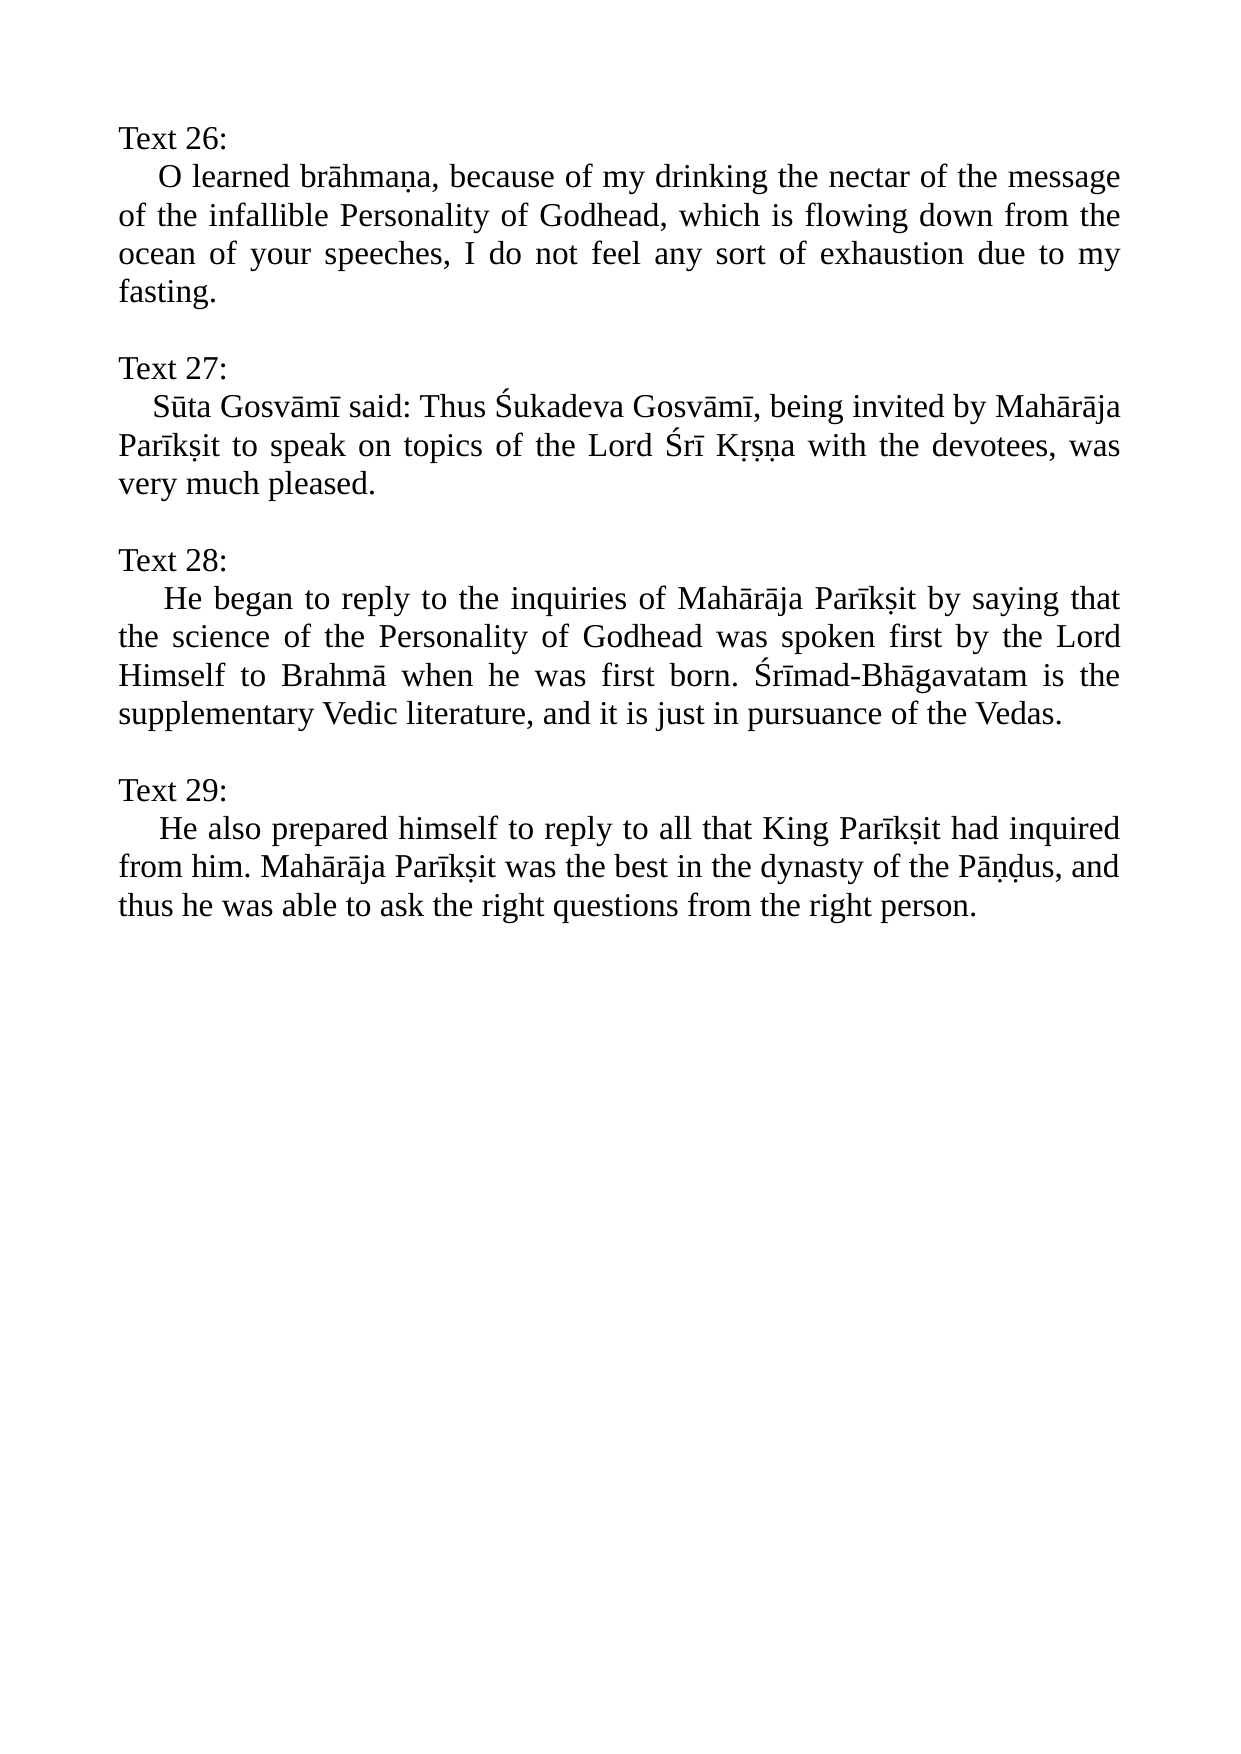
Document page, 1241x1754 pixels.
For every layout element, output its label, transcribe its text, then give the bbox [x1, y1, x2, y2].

text O learned brāhmaṇa, because of my drinking the nectar of the message of the infallible Personality of Godhead, which is flowing down from the ocean of your speeches, I do not feel any sort of exhaustion due to my fasting. [118, 156, 1122, 310]
text Text 26: [118, 118, 1122, 156]
text Sūta Gosvāmī said: Thus Śukadeva Gosvāmī, being invited by Mahārāja Parīkṣit to speak on topics of the Lord Śrī Kṛṣṇa with the devotees, was very much pleased. [118, 386, 1122, 501]
text Text 28: [118, 540, 1122, 578]
text Text 27: [118, 348, 1122, 386]
text He also prepared himself to reply to all that King Parīkṣit had inquired from him. Mahārāja Parīkṣit was the best in the dynasty of the Pāṇḍus, and thus he was able to ask the right questions from the right person. [118, 808, 1122, 923]
text He began to reply to the inquiries of Mahārāja Parīkṣit by saying that the science of the Personality of Godhead was spoken first by the Lord Himself to Brahmā when he was first born. Śrīmad-Bhāgavatam is the supplementary Vedic literature, and it is just in pursuance of the Vedas. [118, 578, 1122, 731]
text Text 29: [118, 770, 1122, 808]
